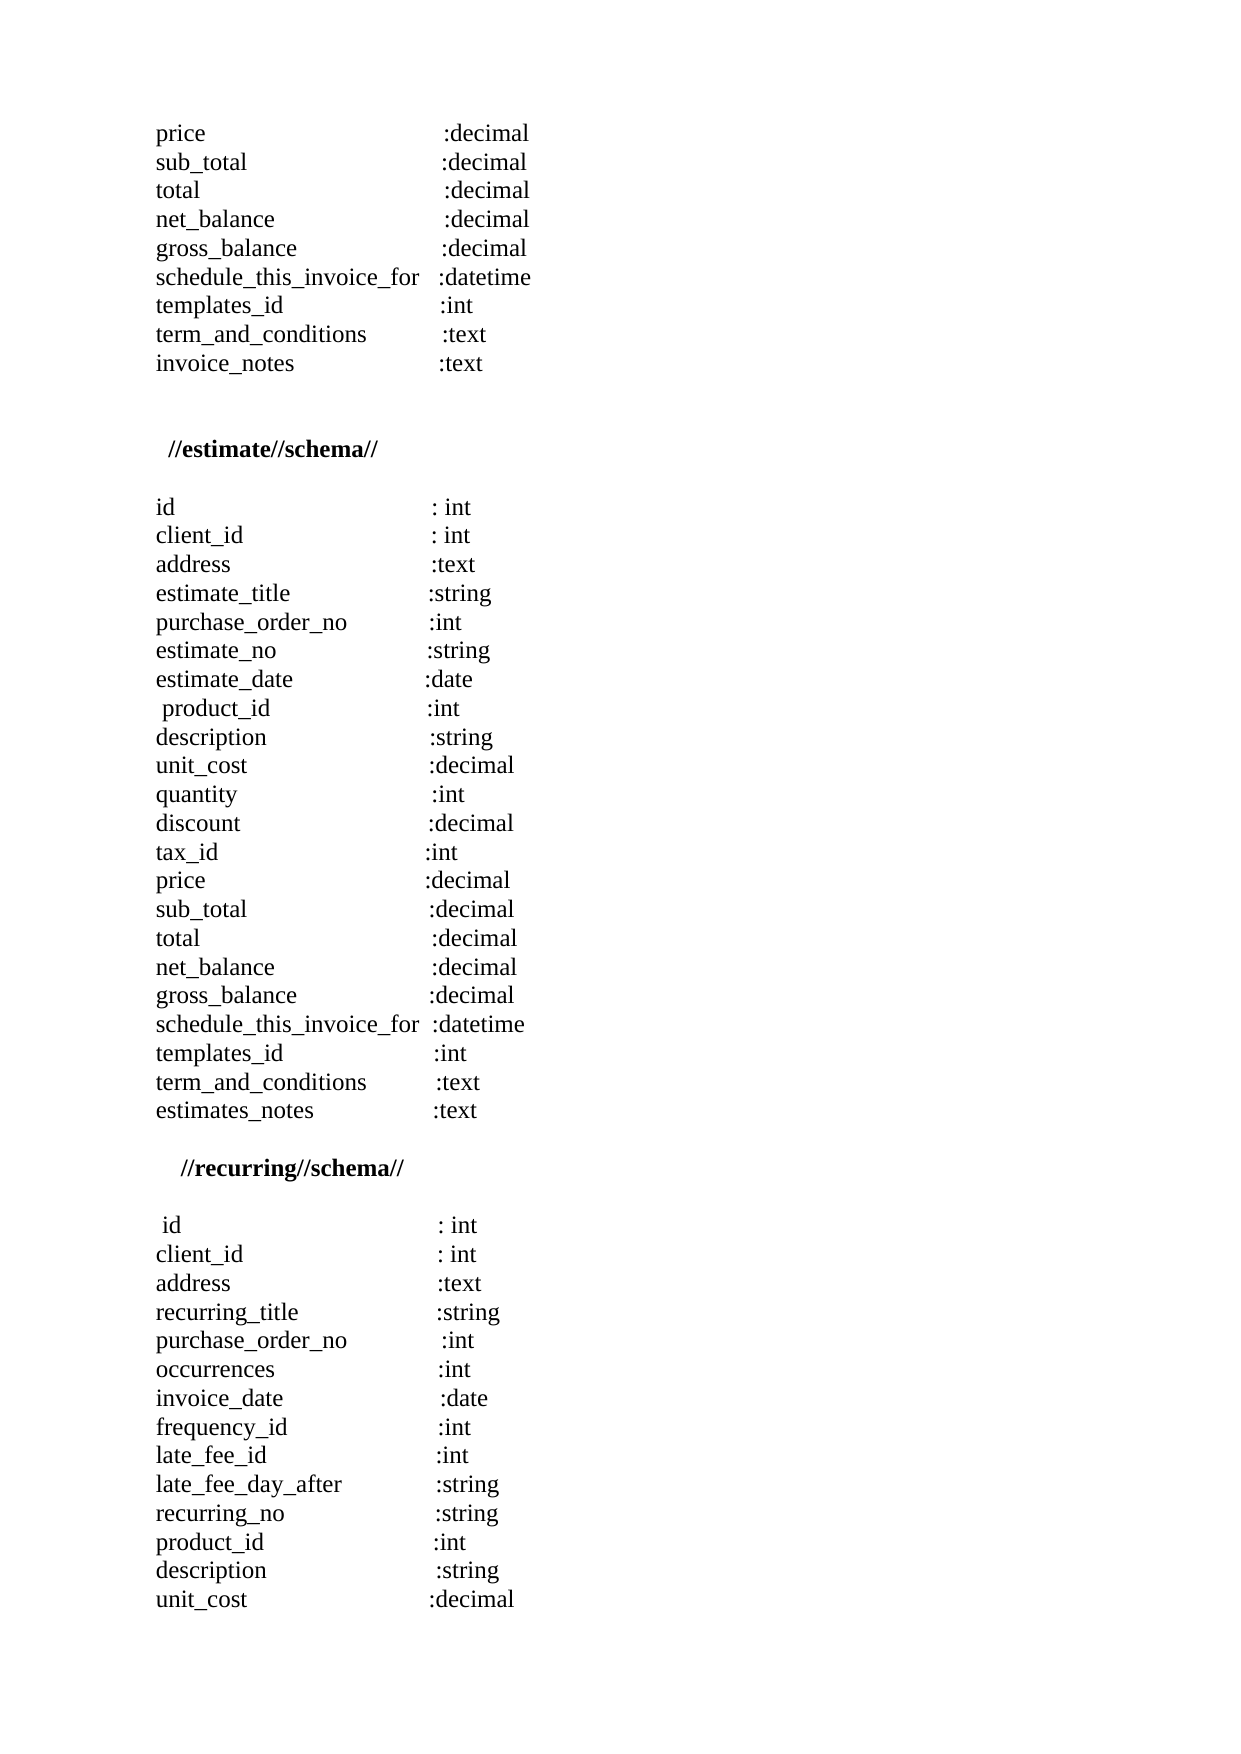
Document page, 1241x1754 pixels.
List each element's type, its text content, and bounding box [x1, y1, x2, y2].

text sub_total :decimal [118, 894, 1122, 923]
text invoice_notes :text [118, 348, 1122, 377]
text gross_balance :decimal [118, 233, 1122, 262]
text id : int [118, 492, 1122, 521]
text estimates_notes :text [118, 1096, 1122, 1124]
text recurring_no :string [118, 1498, 1122, 1527]
text net_balance :decimal [118, 204, 1122, 233]
text description :string [118, 722, 1122, 751]
text address :text [118, 1268, 1122, 1297]
text term_and_conditions :text [118, 319, 1122, 348]
text purchase_order_no :int [118, 1326, 1122, 1354]
text recurring_title :string [118, 1297, 1122, 1326]
text schedule_this_invoice_for :datetime [118, 1009, 1122, 1038]
text id : int [118, 1211, 1122, 1239]
text late_fee_day_after :string [118, 1469, 1122, 1498]
text estimate_date :date [118, 664, 1122, 693]
text sub_total :decimal [118, 147, 1122, 176]
text address :text [118, 549, 1122, 578]
text net_balance :decimal [118, 952, 1122, 981]
text frequency_id :int [118, 1412, 1122, 1441]
text templates_id :int [118, 1038, 1122, 1067]
text estimate_title :string [118, 578, 1122, 607]
text tax_id :int [118, 837, 1122, 866]
text unit_cost :decimal [118, 751, 1122, 779]
text client_id : int [118, 521, 1122, 549]
text product_id :int [118, 693, 1122, 722]
text discount :decimal [118, 808, 1122, 837]
text invoice_date :date [118, 1383, 1122, 1412]
text client_id : int [118, 1239, 1122, 1268]
text estimate_no :string [118, 636, 1122, 664]
text schedule_this_invoice_for :datetime [118, 262, 1122, 291]
text total :decimal [118, 923, 1122, 952]
text unit_cost :decimal [118, 1584, 1122, 1613]
text purchase_order_no :int [118, 607, 1122, 636]
text quantity :int [118, 779, 1122, 808]
text total :decimal [118, 176, 1122, 204]
text price :decimal [118, 118, 1122, 147]
text term_and_conditions :text [118, 1067, 1122, 1096]
text description :string [118, 1556, 1122, 1584]
text templates_id :int [118, 291, 1122, 319]
text late_fee_id :int [118, 1441, 1122, 1469]
text product_id :int [118, 1527, 1122, 1556]
text price :decimal [118, 866, 1122, 894]
text occurrences :int [118, 1354, 1122, 1383]
text //estimate//schema// [118, 434, 1122, 463]
text //recurring//schema// [118, 1153, 1122, 1182]
text gross_balance :decimal [118, 981, 1122, 1009]
